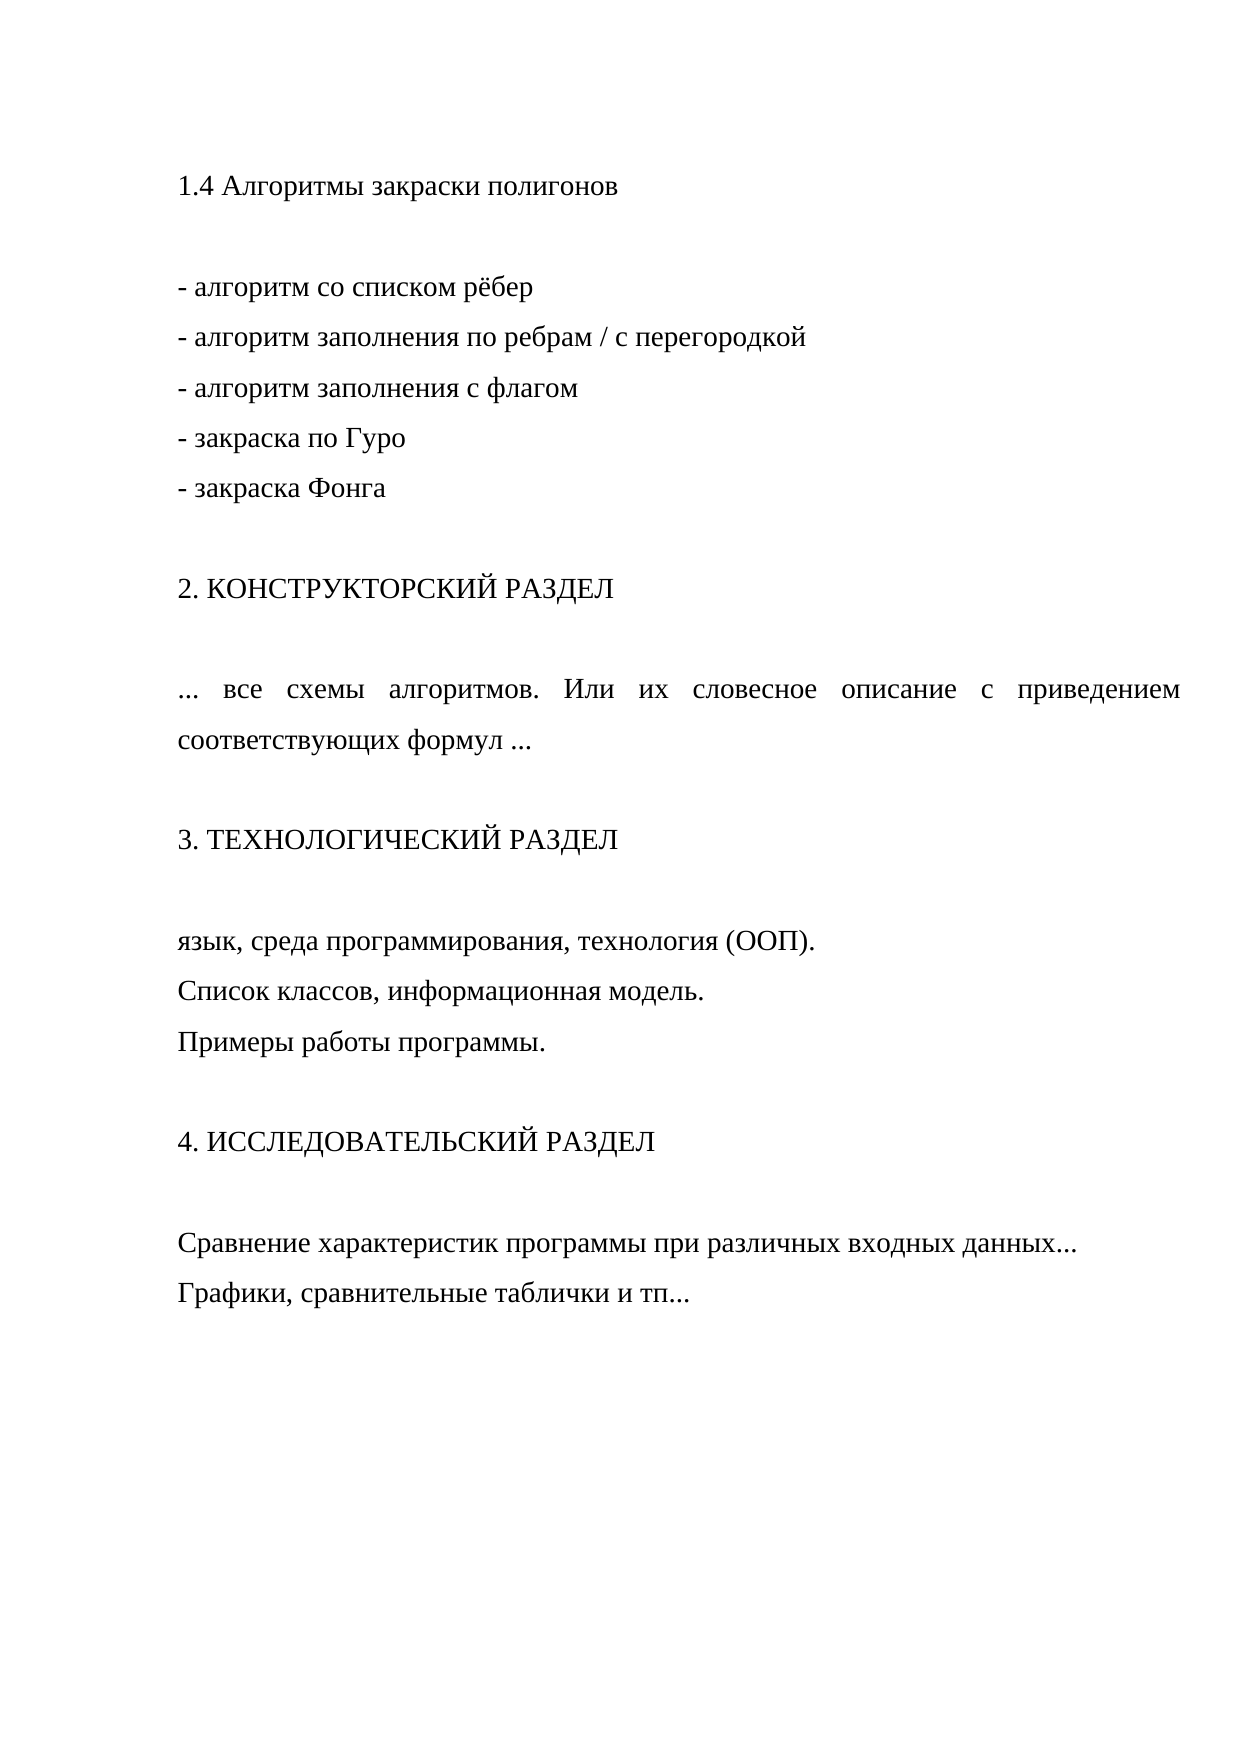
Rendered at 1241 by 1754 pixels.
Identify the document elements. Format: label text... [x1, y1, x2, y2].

text - алгоритм заполнения с флагом [177, 370, 1181, 403]
text - закраска Фонга [177, 470, 1181, 504]
text - закраска по Гуро [177, 420, 1181, 453]
text 2. КОНСТРУКТОРСКИЙ РАЗДЕЛ [177, 571, 1181, 604]
text ... все схемы алгоритмов. Или их словесное описание с приведением соответствующих формул ... [177, 672, 1181, 755]
text - алгоритм со списком рёбер [177, 269, 1181, 303]
text Сравнение характеристик программы при различных входных данных... [177, 1225, 1181, 1258]
text - алгоритм заполнения по ребрам / с перегородкой [177, 319, 1181, 353]
text 1.4 Алгоритмы закраски полигонов [177, 168, 1181, 202]
text 3. ТЕХНОЛОГИЧЕСКИЙ РАЗДЕЛ [177, 822, 1181, 856]
text Примеры работы программы. [177, 1024, 1181, 1057]
text Графики, сравнительные таблички и тп... [177, 1275, 1181, 1309]
text 4. ИССЛЕДОВАТЕЛЬСКИЙ РАЗДЕЛ [177, 1124, 1181, 1158]
text язык, среда программирования, технология (ООП). [177, 923, 1181, 957]
text Список классов, информационная модель. [177, 973, 1181, 1007]
